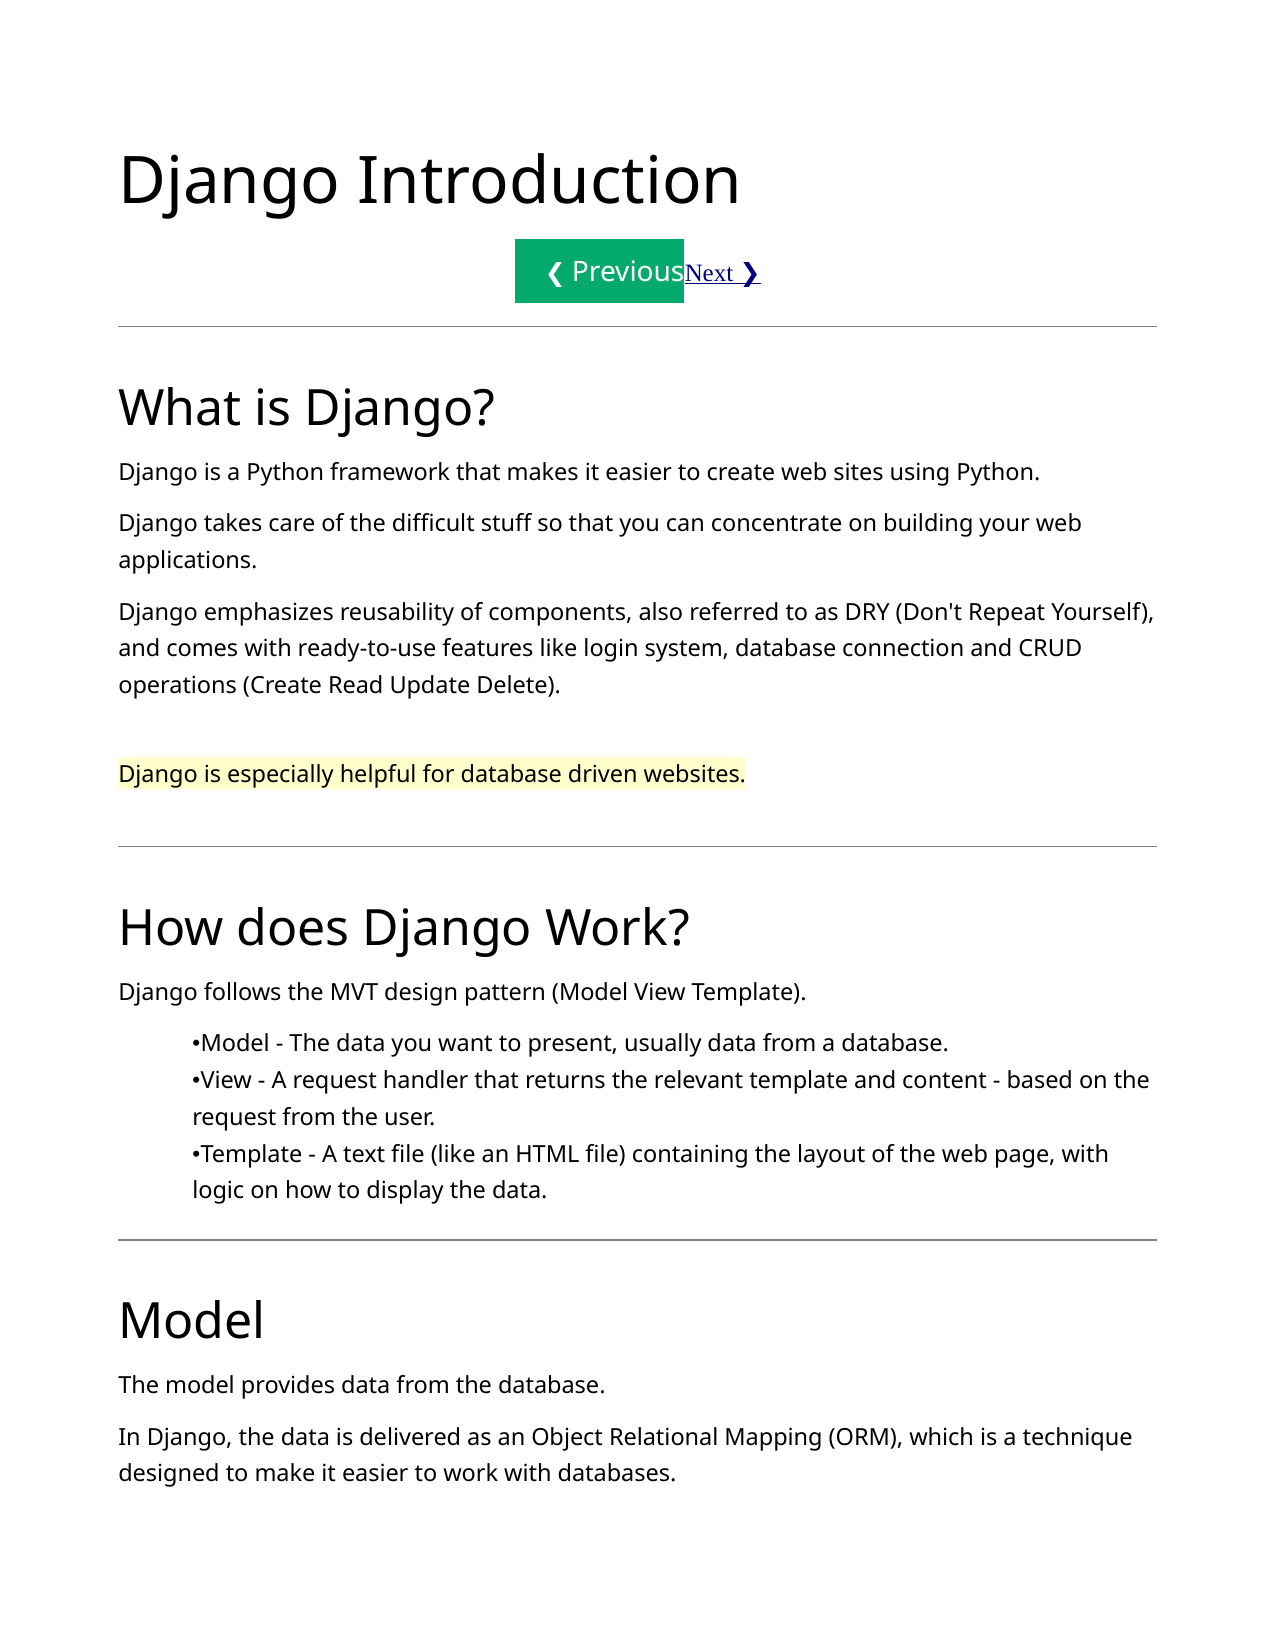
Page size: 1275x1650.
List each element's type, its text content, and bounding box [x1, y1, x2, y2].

text Django emphasizes reusability of components, also referred to as DRY (Don't Repeat Yourself), and comes with ready-to-use features like login system, database connection and CRUD operations (Create Read Update Delete). [118, 595, 1157, 700]
list Template - A text file (like an HTML file) containing the layout of the web page, with logic on how to display the data. [118, 1137, 1157, 1206]
subtitle Model [118, 1285, 1157, 1353]
text Django takes care of the difficult stuff so that you can concentrate on building your web applications. [118, 507, 1157, 576]
subtitle How does Django Work? [118, 891, 1157, 959]
text Django is especially helpful for database driven websites. [118, 757, 1157, 789]
text ❮ PreviousNext ❯ [516, 239, 1157, 302]
text Django follows the MVT design pattern (Model View Template). [118, 975, 1157, 1007]
text [118, 239, 515, 302]
subtitle What is Django? [118, 372, 1157, 440]
list View - A request handler that returns the relevant template and content - based on the request from the user. [118, 1063, 1157, 1132]
text Django is a Python framework that makes it easier to create web sites using Python. [118, 455, 1157, 487]
subtitle Django Introduction [118, 134, 1157, 223]
list Model - The data you want to present, usually data from a database. [118, 1027, 1157, 1058]
text In Django, the data is delivered as an Object Relational Mapping (ORM), which is a technique designed to make it easier to work with databases. [118, 1420, 1157, 1489]
text The model provides data from the database. [118, 1369, 1157, 1401]
